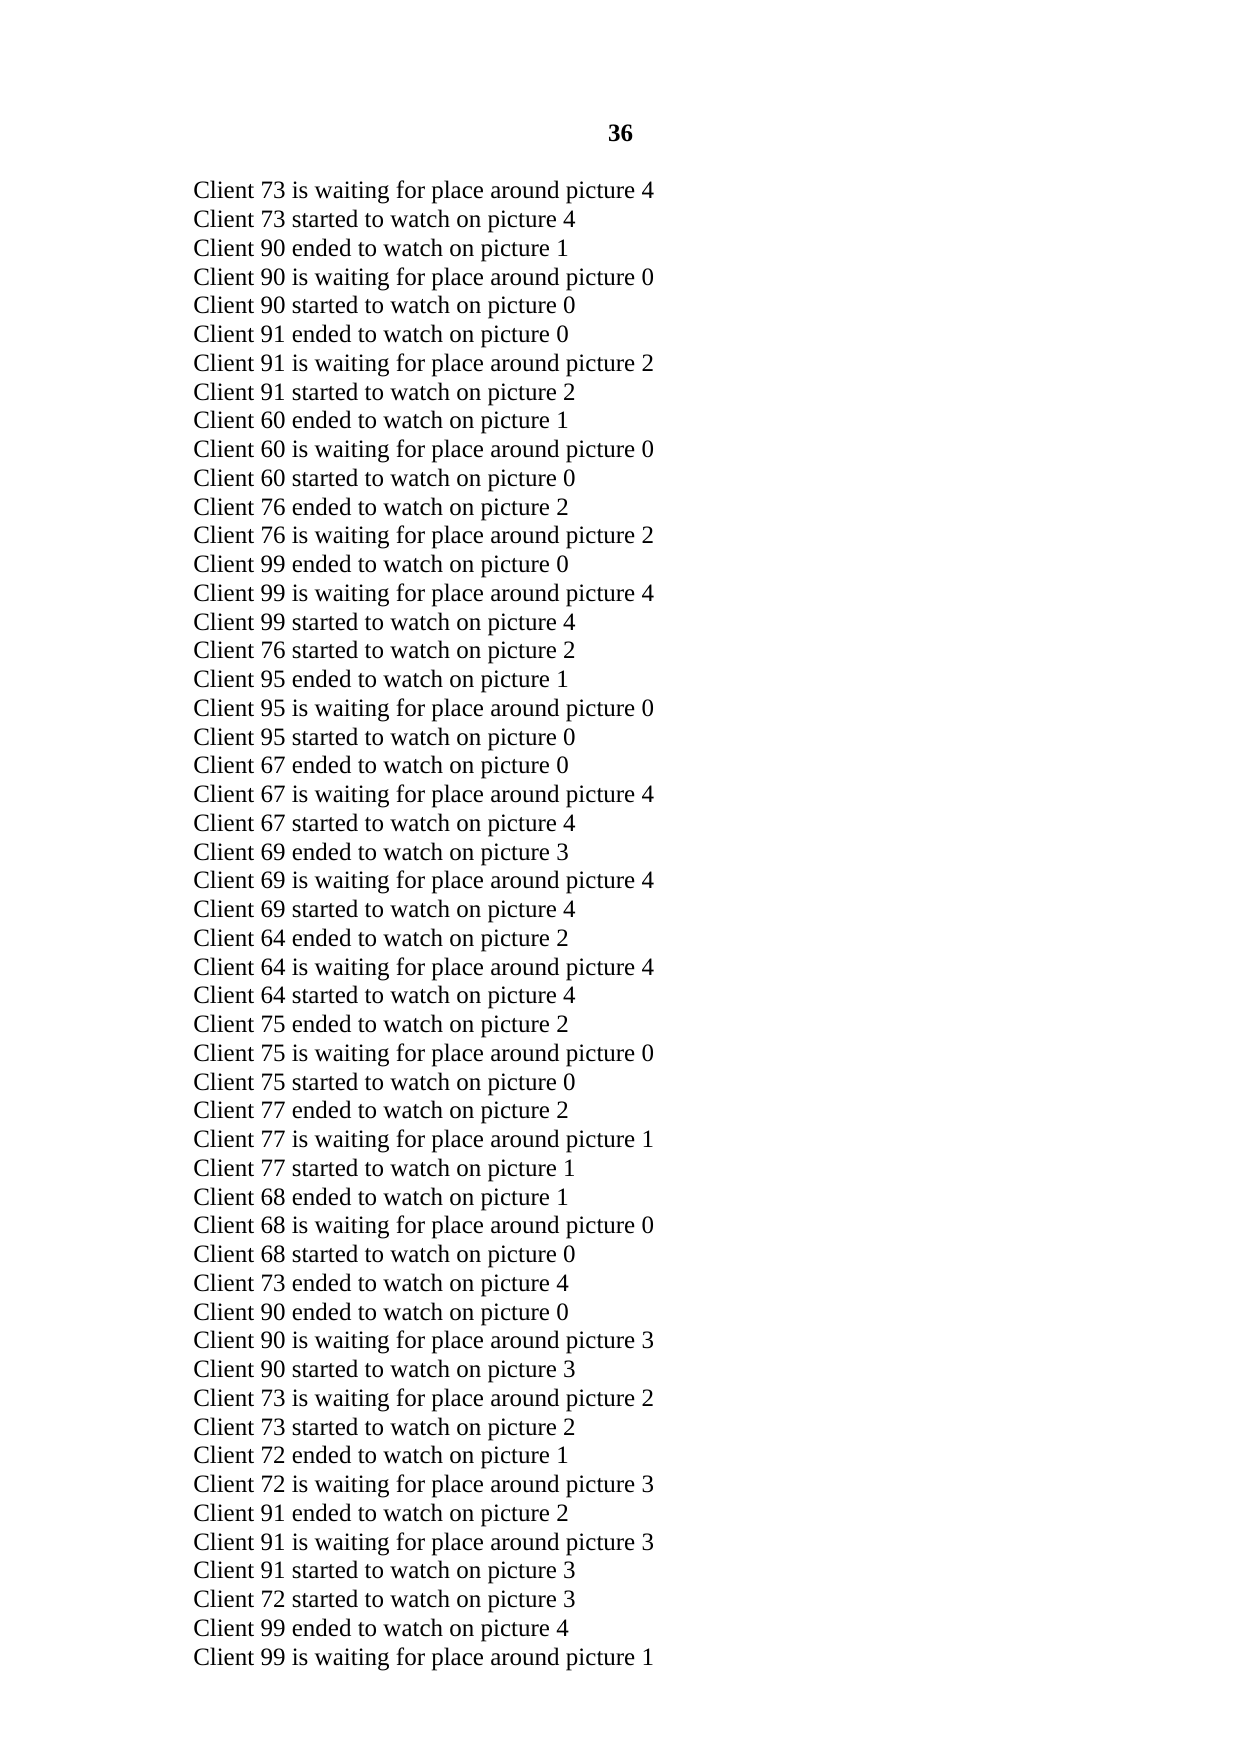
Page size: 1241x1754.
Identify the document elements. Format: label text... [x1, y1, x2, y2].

text Client 75 started to watch on picture 0 [118, 1067, 1122, 1096]
text Client 91 is waiting for place around picture 3 [118, 1527, 1122, 1556]
text Client 72 started to watch on picture 3 [118, 1584, 1122, 1613]
text Client 73 started to watch on picture 4 [118, 204, 1122, 233]
text Client 77 is waiting for place around picture 1 [118, 1124, 1122, 1153]
text Client 75 is waiting for place around picture 0 [118, 1038, 1122, 1067]
text Client 75 ended to watch on picture 2 [118, 1009, 1122, 1038]
text Client 68 ended to watch on picture 1 [118, 1182, 1122, 1211]
text Client 99 ended to watch on picture 0 [118, 549, 1122, 578]
text Client 95 ended to watch on picture 1 [118, 664, 1122, 693]
text Client 91 started to watch on picture 2 [118, 377, 1122, 406]
text Client 73 is waiting for place around picture 4 [118, 176, 1122, 204]
text Client 99 is waiting for place around picture 1 [118, 1642, 1122, 1671]
text Client 90 ended to watch on picture 1 [118, 233, 1122, 262]
text Client 77 ended to watch on picture 2 [118, 1096, 1122, 1124]
text Client 99 is waiting for place around picture 4 [118, 578, 1122, 607]
text Client 67 ended to watch on picture 0 [118, 751, 1122, 779]
text Client 99 ended to watch on picture 4 [118, 1613, 1122, 1642]
text Client 67 started to watch on picture 4 [118, 808, 1122, 837]
text Client 91 is waiting for place around picture 2 [118, 348, 1122, 377]
text Client 99 started to watch on picture 4 [118, 607, 1122, 636]
text Client 76 started to watch on picture 2 [118, 636, 1122, 664]
text Client 64 ended to watch on picture 2 [118, 923, 1122, 952]
text Client 90 started to watch on picture 3 [118, 1354, 1122, 1383]
text Client 64 is waiting for place around picture 4 [118, 952, 1122, 981]
text Client 69 started to watch on picture 4 [118, 894, 1122, 923]
text Client 60 started to watch on picture 0 [118, 463, 1122, 492]
text Client 95 started to watch on picture 0 [118, 722, 1122, 751]
text Client 90 is waiting for place around picture 0 [118, 262, 1122, 291]
text Client 69 ended to watch on picture 3 [118, 837, 1122, 866]
text Client 95 is waiting for place around picture 0 [118, 693, 1122, 722]
text Client 60 ended to watch on picture 1 [118, 406, 1122, 434]
text Client 91 started to watch on picture 3 [118, 1556, 1122, 1584]
text Client 76 ended to watch on picture 2 [118, 492, 1122, 521]
text Client 73 is waiting for place around picture 2 [118, 1383, 1122, 1412]
text Client 72 is waiting for place around picture 3 [118, 1469, 1122, 1498]
text Client 91 ended to watch on picture 2 [118, 1498, 1122, 1527]
text Client 73 started to watch on picture 2 [118, 1412, 1122, 1441]
text Client 68 started to watch on picture 0 [118, 1239, 1122, 1268]
text Client 90 is waiting for place around picture 3 [118, 1326, 1122, 1354]
text Client 73 ended to watch on picture 4 [118, 1268, 1122, 1297]
text Client 60 is waiting for place around picture 0 [118, 434, 1122, 463]
text Client 91 ended to watch on picture 0 [118, 319, 1122, 348]
text Client 77 started to watch on picture 1 [118, 1153, 1122, 1182]
text Client 67 is waiting for place around picture 4 [118, 779, 1122, 808]
text Client 72 ended to watch on picture 1 [118, 1441, 1122, 1469]
text Client 90 ended to watch on picture 0 [118, 1297, 1122, 1326]
text Client 76 is waiting for place around picture 2 [118, 521, 1122, 549]
text Client 68 is waiting for place around picture 0 [118, 1211, 1122, 1239]
text Client 69 is waiting for place around picture 4 [118, 866, 1122, 894]
text Client 90 started to watch on picture 0 [118, 291, 1122, 319]
text Client 64 started to watch on picture 4 [118, 981, 1122, 1009]
